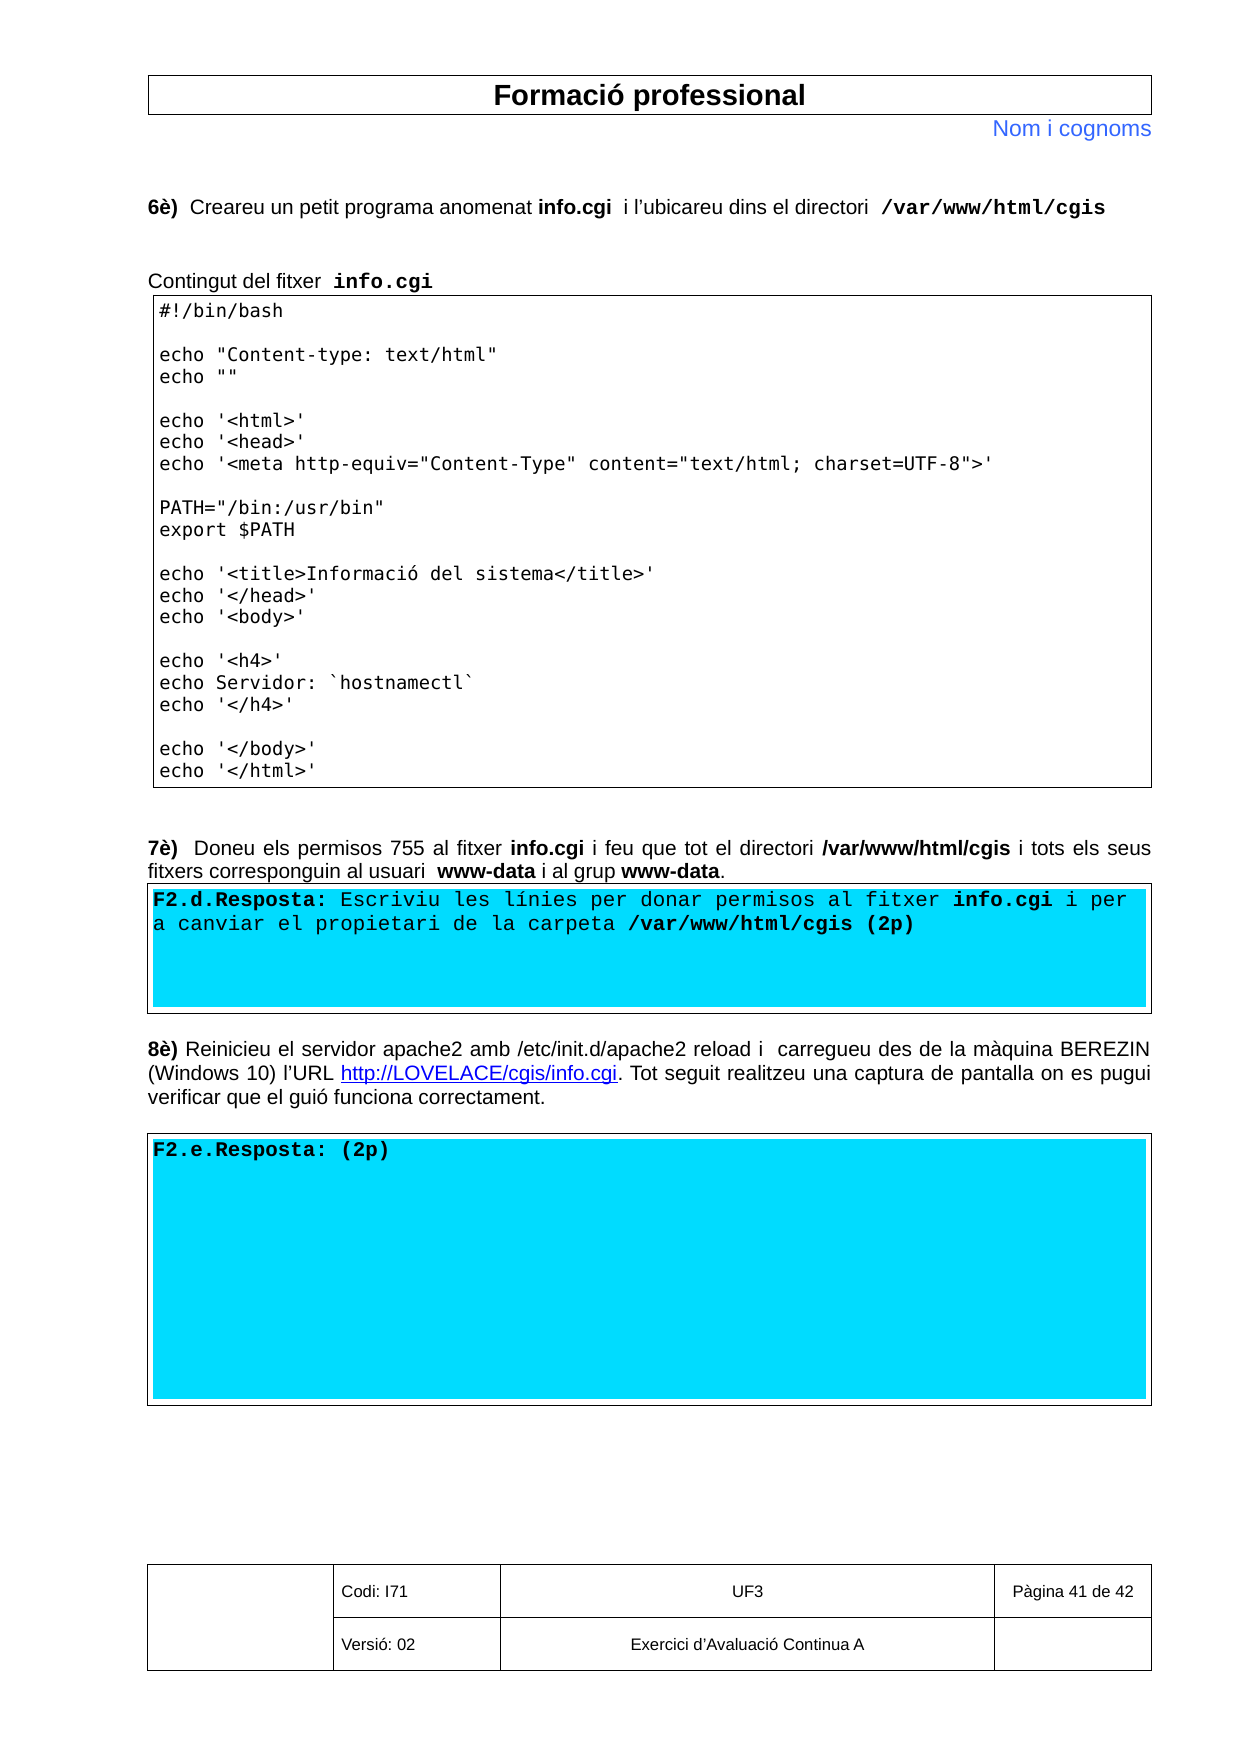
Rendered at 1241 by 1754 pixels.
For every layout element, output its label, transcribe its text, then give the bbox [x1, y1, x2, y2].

text 8è) Reinicieu el servidor apache2 amb /etc/init.d/apache2 reload i carregueu des de la màquina BEREZIN (Windows 10) l’URL http://LOVELACE/cgis/info.cgi. Tot seguit realitzeu una captura de pantalla on es pugui verificar que el guió funciona correctament. [148, 1037, 1151, 1109]
table_header F2.d.Resposta: Escriviu les línies per donar permisos al fitxer info.cgi i per a canviar el propietari de la carpeta /var/www/html/cgis (2p) [148, 884, 1151, 1013]
text 7è) Doneu els permisos 755 al fitxer info.cgi i feu que tot el directori /var/www/html/cgis i tots els seus fitxers corresponguin al usuari www-data i al grup www-data. [148, 835, 1151, 883]
text Contingut del fitxer info.cgi [148, 269, 1151, 294]
table_header #!/bin/bash echo "Content-type: text/html" echo "" echo '<html>' echo '<head>' echo '<meta http-equiv="Content-Type" content="text/html; charset=UTF-8">' PATH="/bin:/usr/bin" export $PATH echo '<title>Informació del sistema</title>' echo '</head>' echo '<body>' echo '<h4>' echo Servidor: `hostnamectl` echo '</h4>' echo '</body>' echo '</html>' [154, 296, 1151, 787]
table_header F2.e.Resposta: (2p) [148, 1134, 1151, 1404]
text 6è) Creareu un petit programa anomenat info.cgi i l’ubicareu dins el directori /var/www/html/cgis [148, 195, 1151, 221]
